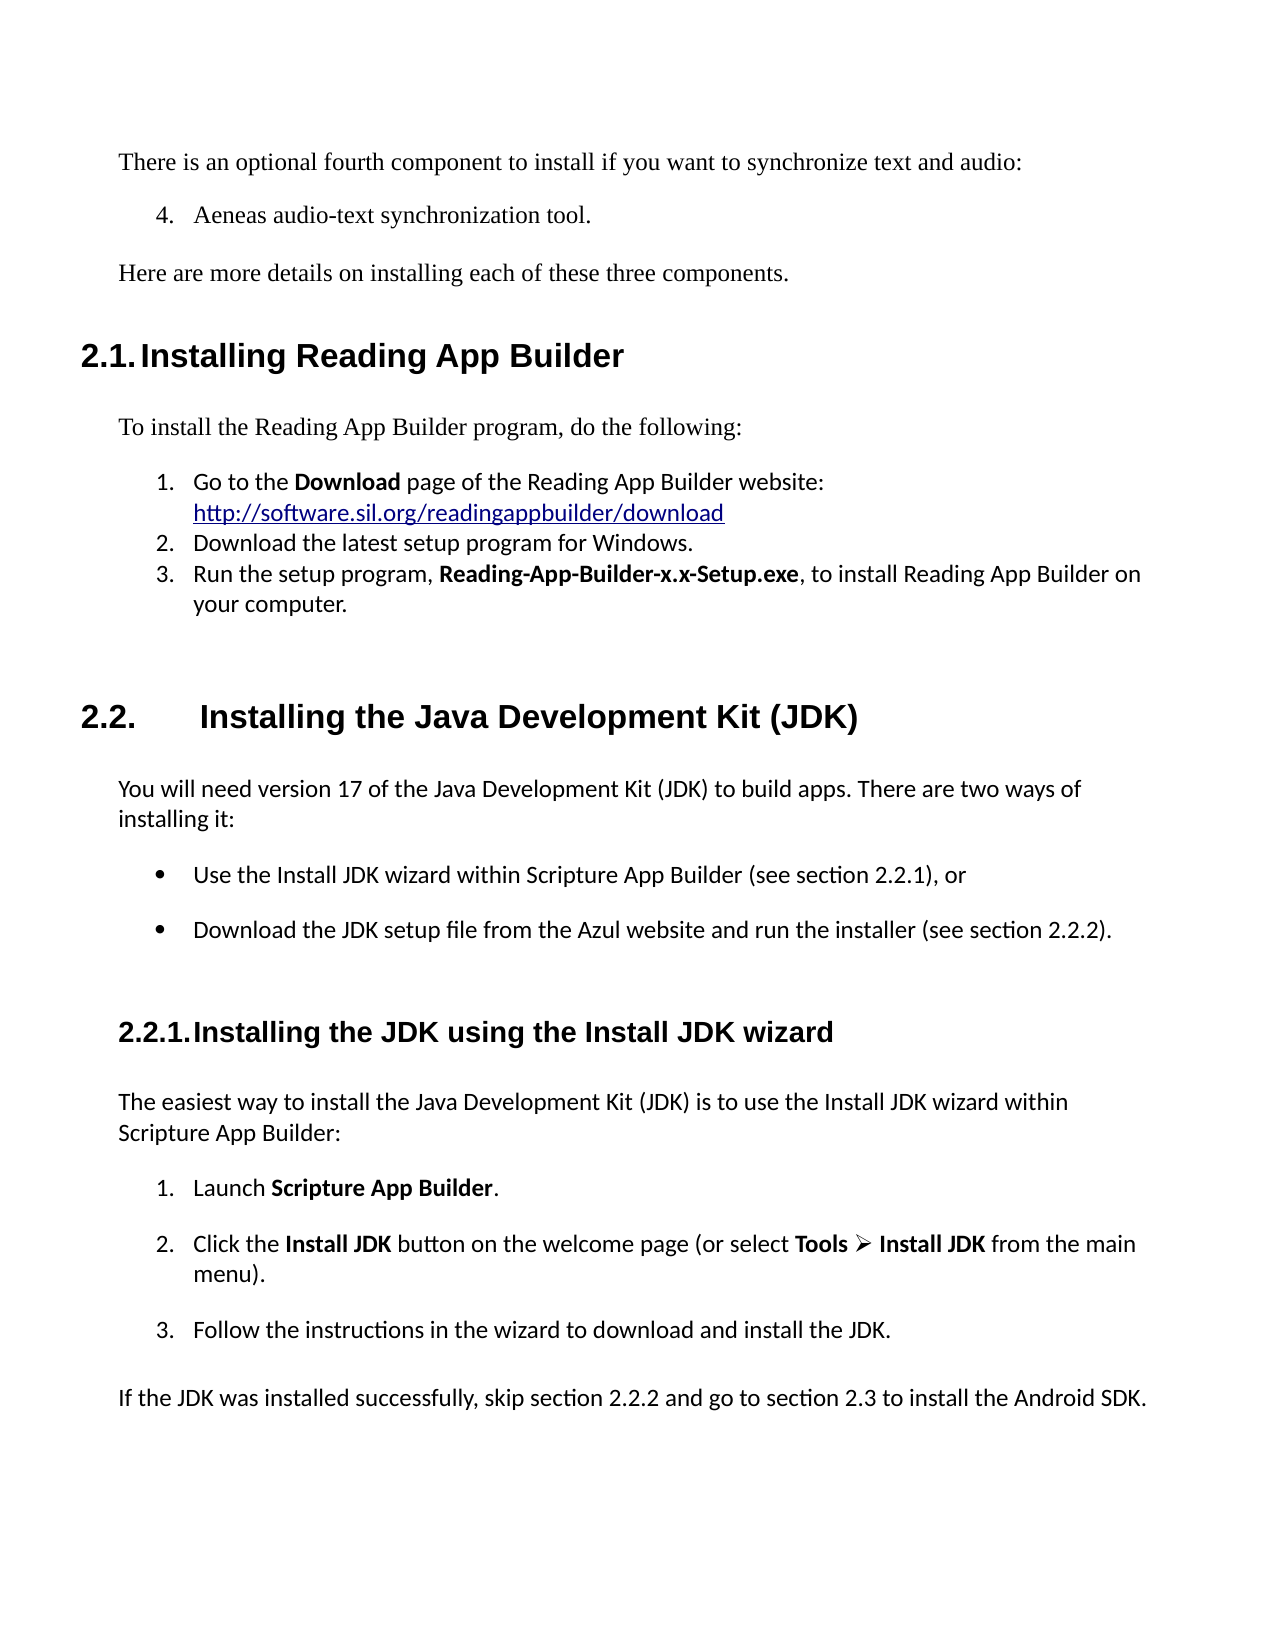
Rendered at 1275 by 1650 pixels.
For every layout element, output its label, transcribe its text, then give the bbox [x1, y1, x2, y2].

text You will need version 17 of the Java Development Kit (JDK) to build apps. There are two ways of installing it: [118, 773, 1157, 834]
subtitle Installing Reading App Builder [81, 336, 1157, 375]
list Go to the Download page of the Reading App Builder website: http://software.sil.org/readingappbuilder/download [156, 466, 1157, 527]
list Download the latest setup program for Windows. [156, 527, 1157, 558]
list Aeneas audio-text synchronization tool. [156, 201, 1157, 229]
text There is an optional fourth component to install if you want to synchronize text and audio: [118, 147, 1157, 176]
text The easiest way to install the Java Development Kit (JDK) is to use the Install JDK wizard within Scripture App Builder: [118, 1086, 1157, 1147]
subtitle Installing the Java Development Kit (JDK) [81, 697, 1157, 736]
list Follow the instructions in the wizard to download and install the JDK. [156, 1314, 1157, 1344]
list Launch Scripture App Builder. [156, 1172, 1157, 1203]
subtitle Installing the JDK using the Install JDK wizard [118, 1015, 1157, 1049]
text To install the Reading App Builder program, do the following: [118, 412, 1157, 441]
list Run the setup program, Reading-App-Builder-x.x-Setup.exe, to install Reading App Builder on your computer. [156, 558, 1157, 619]
list Download the JDK setup file from the Azul website and run the installer (see section 2.2.2). [156, 914, 1157, 945]
text If the JDK was installed successfully, skip section 2.2.2 and go to section 2.3 to install the Android SDK. [118, 1382, 1157, 1412]
list Use the Install JDK wizard within Scripture App Builder (see section 2.2.1), or [156, 859, 1157, 889]
text Here are more details on installing each of these three components. [118, 258, 1157, 287]
list Click the Install JDK button on the welcome page (or select Tools  Install JDK from the main menu). [156, 1228, 1157, 1289]
